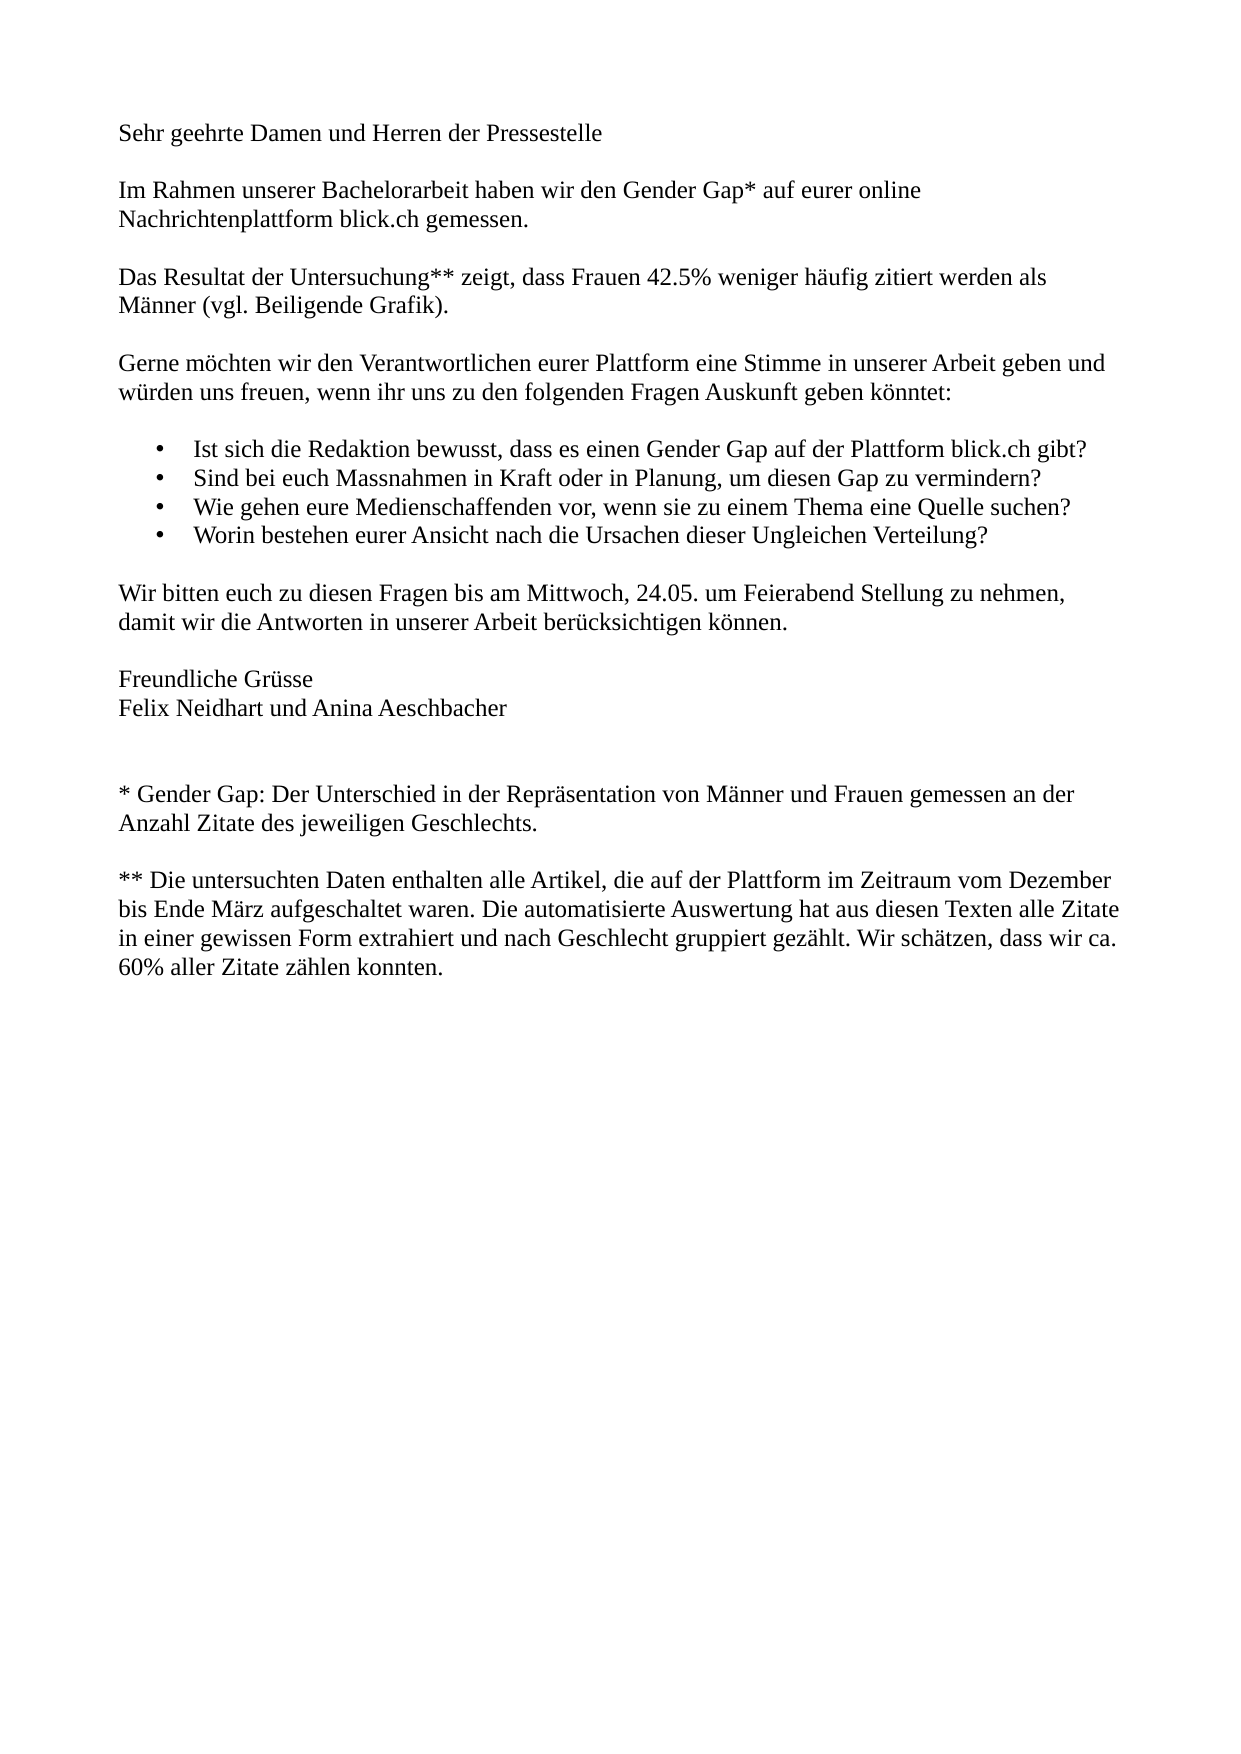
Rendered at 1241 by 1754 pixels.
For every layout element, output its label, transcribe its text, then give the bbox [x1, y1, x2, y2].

text Das Resultat der Untersuchung** zeigt, dass Frauen 42.5% weniger häufig zitiert werden als Männer (vgl. Beiligende Grafik). [118, 262, 1122, 319]
list Sind bei euch Massnahmen in Kraft oder in Planung, um diesen Gap zu vermindern? [156, 463, 1122, 492]
list Wie gehen eure Medienschaffenden vor, wenn sie zu einem Thema eine Quelle suchen? [156, 492, 1122, 521]
text Wir bitten euch zu diesen Fragen bis am Mittwoch, 24.05. um Feierabend Stellung zu nehmen, damit wir die Antworten in unserer Arbeit berücksichtigen können. [118, 578, 1122, 636]
text Felix Neidhart und Anina Aeschbacher [118, 693, 1122, 722]
text Im Rahmen unserer Bachelorarbeit haben wir den Gender Gap* auf eurer online Nachrichtenplattform blick.ch gemessen. [118, 176, 1122, 233]
text * Gender Gap: Der Unterschied in der Repräsentation von Männer und Frauen gemessen an der Anzahl Zitate des jeweiligen Geschlechts. [118, 779, 1122, 837]
text Gerne möchten wir den Verantwortlichen eurer Plattform eine Stimme in unserer Arbeit geben und würden uns freuen, wenn ihr uns zu den folgenden Fragen Auskunft geben könntet: [118, 348, 1122, 406]
list Ist sich die Redaktion bewusst, dass es einen Gender Gap auf der Plattform blick.ch gibt? [156, 434, 1122, 463]
text ** Die untersuchten Daten enthalten alle Artikel, die auf der Plattform im Zeitraum vom Dezember bis Ende März aufgeschaltet waren. Die automatisierte Auswertung hat aus diesen Texten alle Zitate in einer gewissen Form extrahiert und nach Geschlecht gruppiert gezählt. Wir schätzen, dass wir ca. 60% aller Zitate zählen konnten. [118, 866, 1122, 981]
text Freundliche Grüsse [118, 664, 1122, 693]
text Sehr geehrte Damen und Herren der Pressestelle [118, 118, 1122, 147]
list Worin bestehen eurer Ansicht nach die Ursachen dieser Ungleichen Verteilung? [156, 521, 1122, 549]
